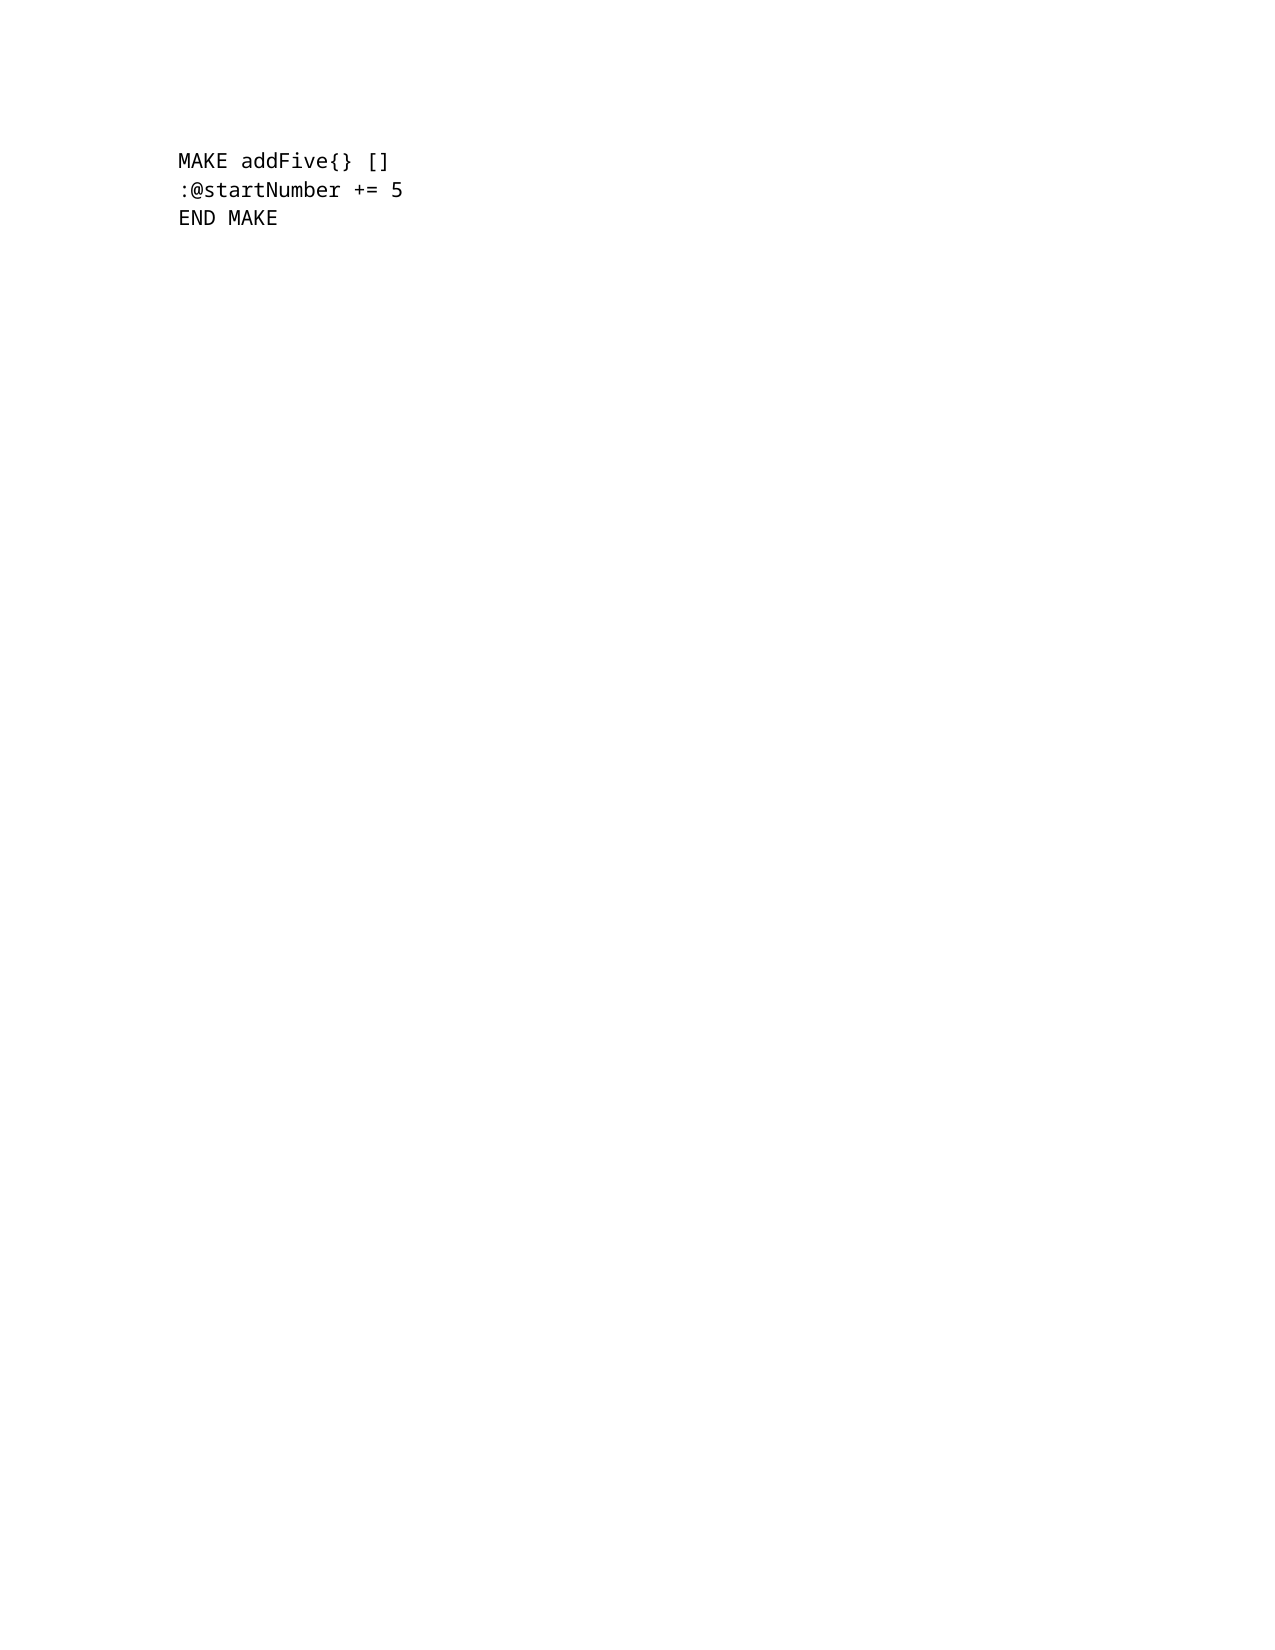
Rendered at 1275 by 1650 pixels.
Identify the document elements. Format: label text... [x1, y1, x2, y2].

text END MAKE [178, 203, 1097, 232]
text MAKE addFive{} [] [178, 147, 1097, 175]
text :@startNumber += 5 [178, 175, 1097, 203]
